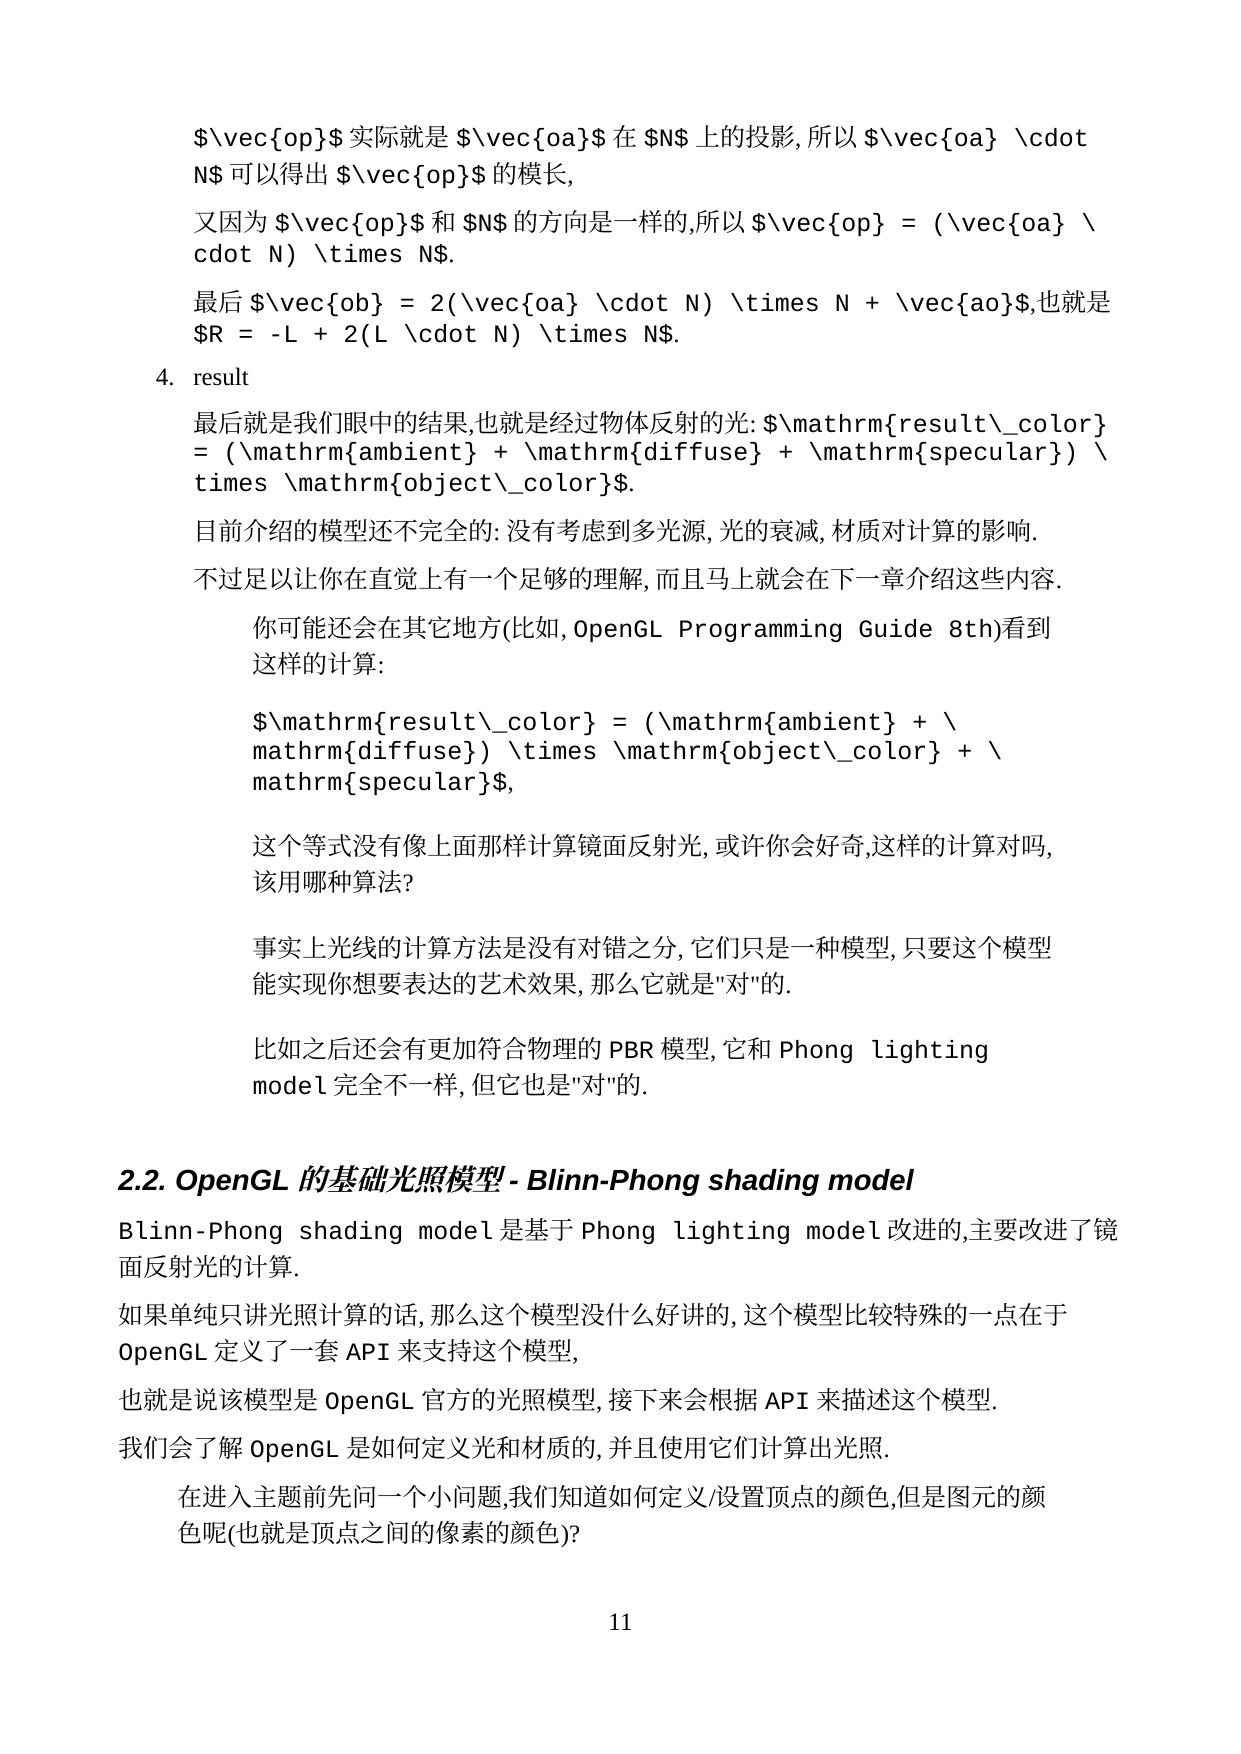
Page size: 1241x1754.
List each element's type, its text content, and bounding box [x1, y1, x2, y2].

subtitle OpenGL 的基础光照模型 - Blinn-Phong shading model [118, 1157, 1122, 1198]
text 在进入主题前先问一个小问题,我们知道如何定义/设置顶点的颜色,但是图元的颜色呢(也就是顶点之间的像素的颜色)? [177, 1478, 1063, 1550]
list 最后 $\vec{ob} = 2(\vec{oa} \cdot N) \times N + \vec{ao}$,也就是 $R = -L + 2(L \cdot N) \times N$. [156, 283, 1122, 350]
list $\vec{op}$ 实际就是 $\vec{oa}$ 在 $N$ 上的投影, 所以 $\vec{oa} \cdot N$ 可以得出 $\vec{op}$ 的模长, [156, 118, 1122, 191]
text 也就是说该模型是 OpenGL 官方的光照模型, 接下来会根据 API 来描述这个模型. [118, 1380, 1122, 1417]
list 目前介绍的模型还不完全的: 没有考虑到多光源, 光的衰减, 材质对计算的影响. [156, 511, 1122, 547]
list 事实上光线的计算方法是没有对错之分, 它们只是一种模型, 只要这个模型能实现你想要表达的艺术效果, 那么它就是"对"的. [215, 928, 1063, 1000]
text Blinn-Phong shading model 是基于 Phong lighting model 改进的,主要改进了镜面反射光的计算. [118, 1211, 1122, 1283]
text 我们会了解 OpenGL 是如何定义光和材质的, 并且使用它们计算出光照. [118, 1429, 1122, 1465]
list 不过足以让你在直觉上有一个足够的理解, 而且马上就会在下一章介绍这些内容. [156, 560, 1122, 596]
list 最后就是我们眼中的结果,也就是经过物体反射的光: $\mathrm{result\_color} = (\mathrm{ambient} + \mathrm{diffuse} + \mathrm{specular}) \times \mathrm{object\_color}$. [156, 403, 1122, 499]
list 你可能还会在其它地方(比如, OpenGL Programming Guide 8th)看到这样的计算: [215, 608, 1063, 681]
text 如果单纯只讲光照计算的话, 那么这个模型没什么好讲的, 这个模型比较特殊的一点在于 OpenGL 定义了一套 API 来支持这个模型, [118, 1296, 1122, 1368]
list $\mathrm{result\_color} = (\mathrm{ambient} + \mathrm{diffuse}) \times \mathrm{object\_color} + \mathrm{specular}$, [215, 710, 1063, 797]
list 这个等式没有像上面那样计算镜面反射光, 或许你会好奇,这样的计算对吗,该用哪种算法? [215, 827, 1063, 899]
list result [156, 362, 1122, 391]
list 比如之后还会有更加符合物理的 PBR 模型, 它和 Phong lighting model 完全不一样, 但它也是"对"的. [215, 1030, 1063, 1102]
list 又因为 $\vec{op}$ 和 $N$ 的方向是一样的,所以 $\vec{op} = (\vec{oa} \cdot N) \times N$. [156, 203, 1122, 270]
